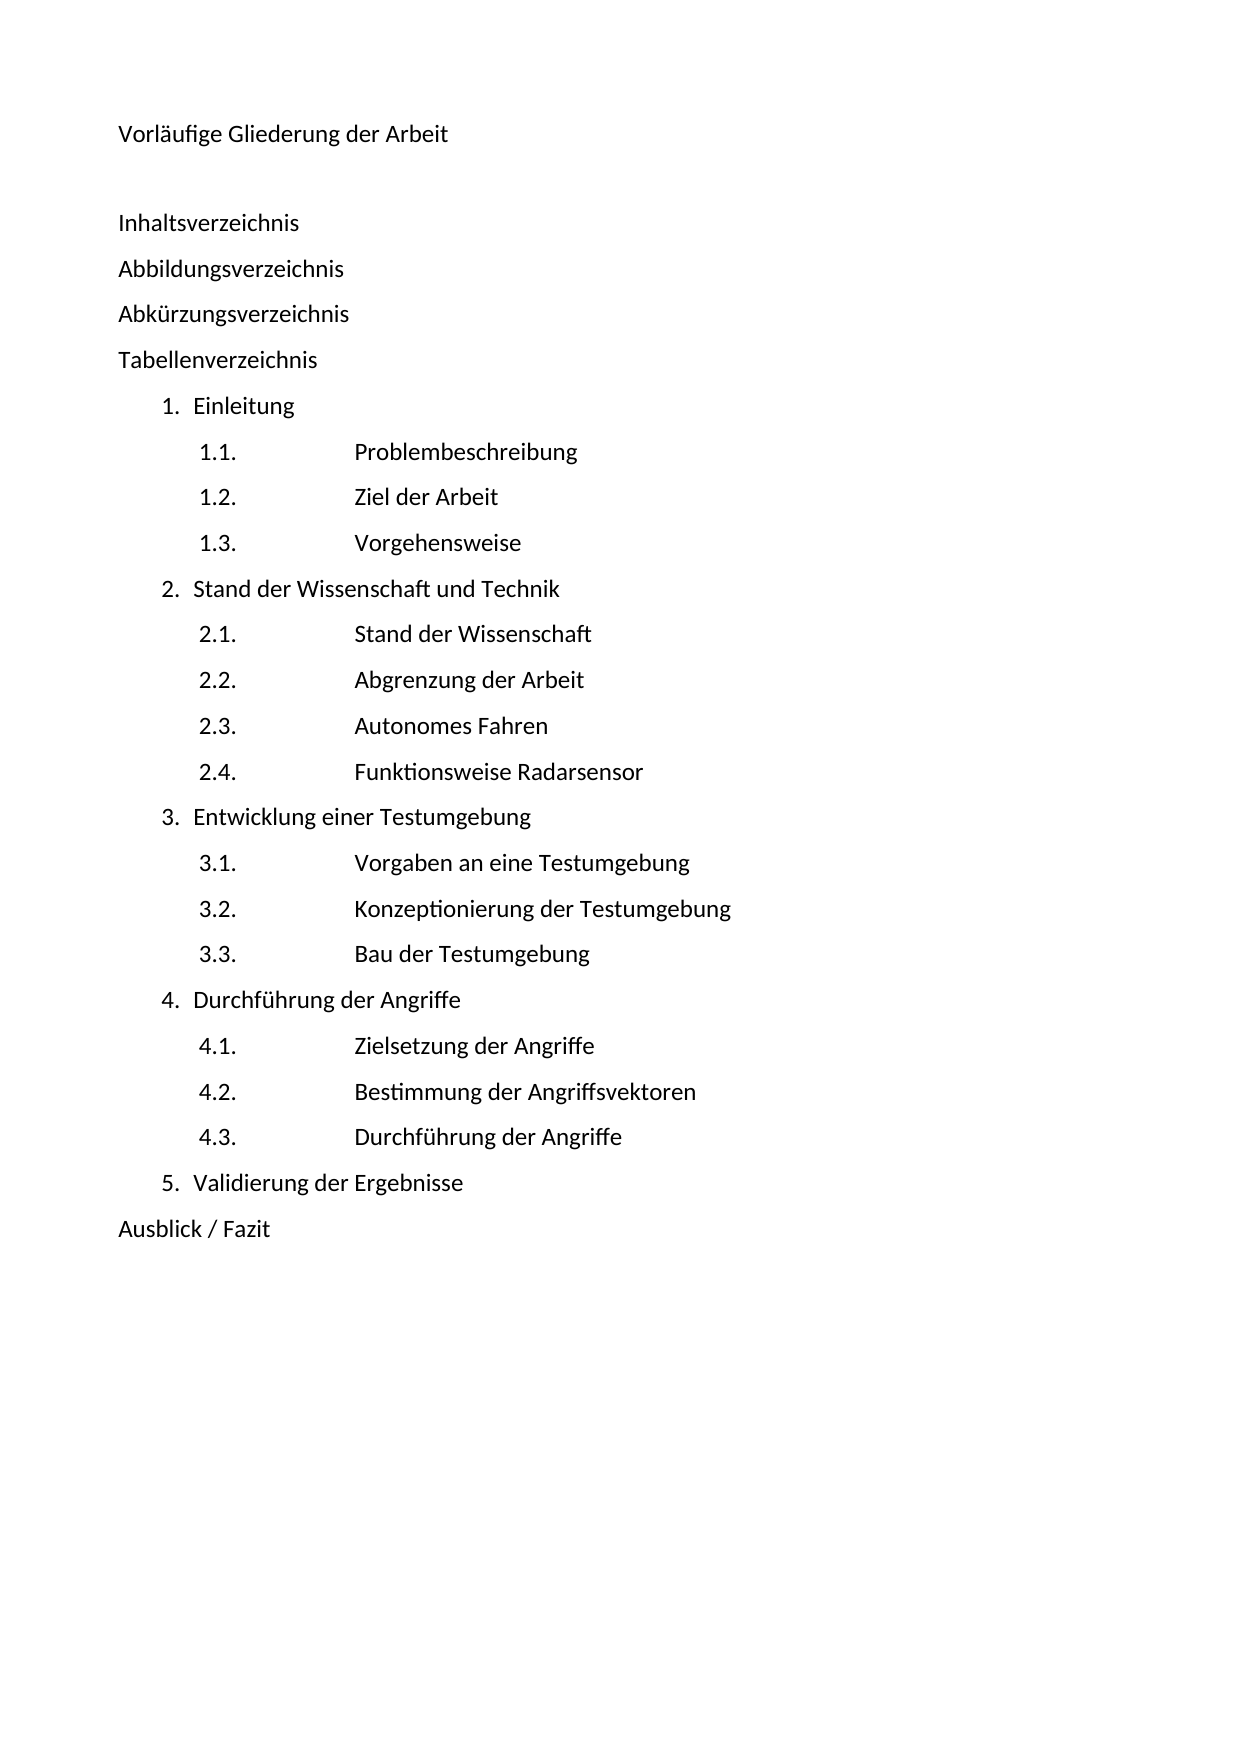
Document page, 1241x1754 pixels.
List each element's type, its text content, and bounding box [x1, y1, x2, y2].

list Problembeschreibung [193, 436, 1122, 466]
text Inhaltsverzeichnis Abbildungsverzeichnis Abkürzungsverzeichnis Tabellenverzeichnis [118, 207, 1122, 375]
text Vorläufige Gliederung der Arbeit [118, 118, 1122, 149]
text Ausblick / Fazit [118, 1213, 1122, 1243]
list Vorgehensweise [193, 527, 1122, 558]
list Bau der Testumgebung [193, 939, 1122, 969]
list Entwicklung einer Testumgebung [156, 801, 1122, 832]
list Abgrenzung der Arbeit [193, 664, 1122, 695]
list Bestimmung der Angriffsvektoren [193, 1076, 1122, 1106]
list Validierung der Ergebnisse [156, 1167, 1122, 1198]
list Ziel der Arbeit [193, 481, 1122, 512]
list Durchführung der Angriffe [156, 984, 1122, 1015]
list Vorgaben an eine Testumgebung [193, 847, 1122, 878]
list Einleitung [156, 390, 1122, 420]
list Funktionsweise Radarsensor [193, 756, 1122, 786]
list Stand der Wissenschaft und Technik [156, 573, 1122, 603]
list Durchführung der Angriffe [193, 1122, 1122, 1152]
list Konzeptionierung der Testumgebung [193, 893, 1122, 923]
list Autonomes Fahren [193, 710, 1122, 741]
list Zielsetzung der Angriffe [193, 1030, 1122, 1061]
list Stand der Wissenschaft [193, 618, 1122, 649]
